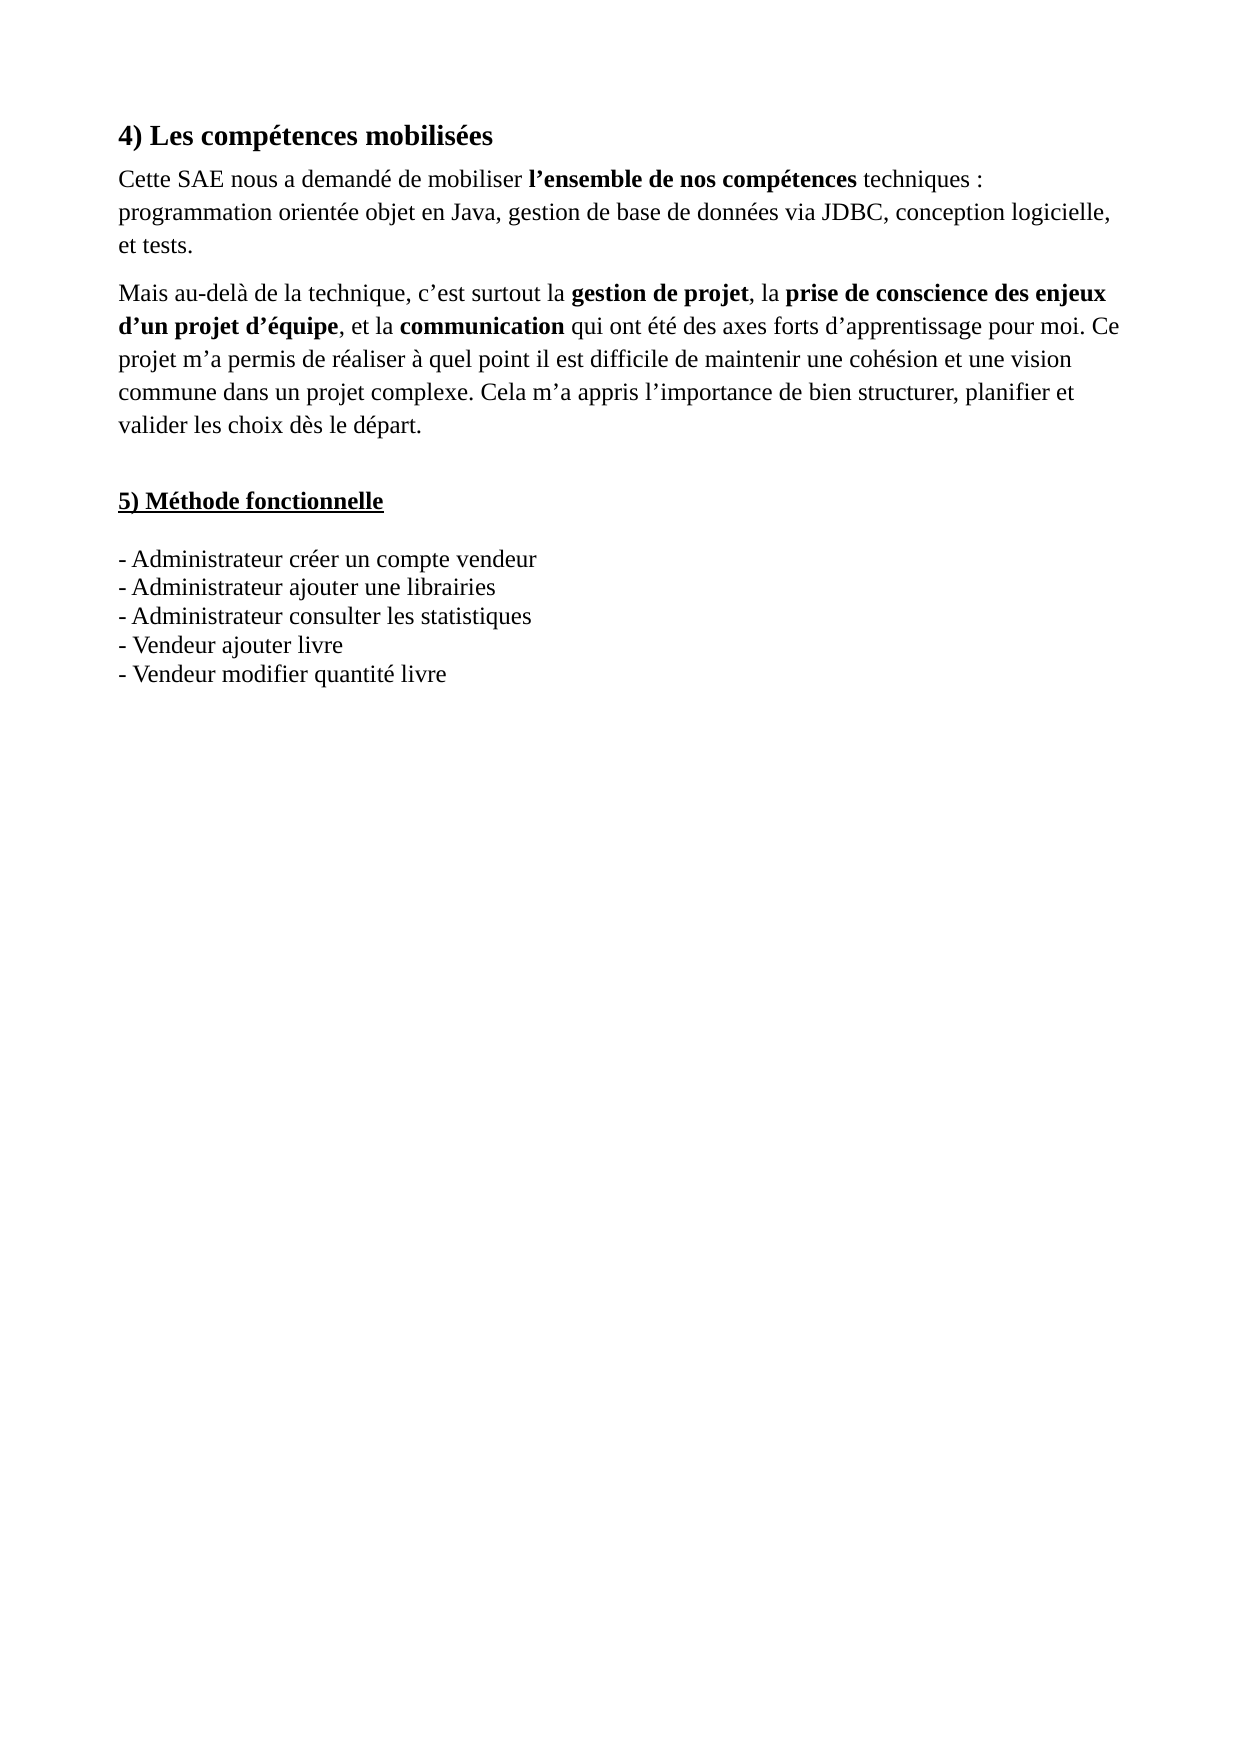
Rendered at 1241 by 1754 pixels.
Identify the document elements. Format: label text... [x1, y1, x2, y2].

text - Vendeur modifier quantité livre [118, 659, 1122, 687]
text Mais au-delà de la technique, c’est surtout la gestion de projet, la prise de conscience des enjeux d’un projet d’équipe, et la communication qui ont été des axes forts d’apprentissage pour moi. Ce projet m’a permis de réaliser à quel point il est difficile de maintenir une cohésion et une vision commune dans un projet complexe. Cela m’a appris l’importance de bien structurer, planifier et valider les choix dès le départ. [118, 278, 1122, 439]
subtitle 4) Les compétences mobilisées [118, 118, 1122, 152]
text - Administrateur ajouter une librairies [118, 572, 1122, 601]
text - Administrateur créer un compte vendeur [118, 544, 1122, 572]
text 5) Méthode fonctionnelle [118, 486, 1122, 515]
text - Vendeur ajouter livre [118, 630, 1122, 659]
text - Administrateur consulter les statistiques [118, 601, 1122, 630]
text Cette SAE nous a demandé de mobiliser l’ensemble de nos compétences techniques : programmation orientée objet en Java, gestion de base de données via JDBC, conception logicielle, et tests. [118, 164, 1122, 259]
